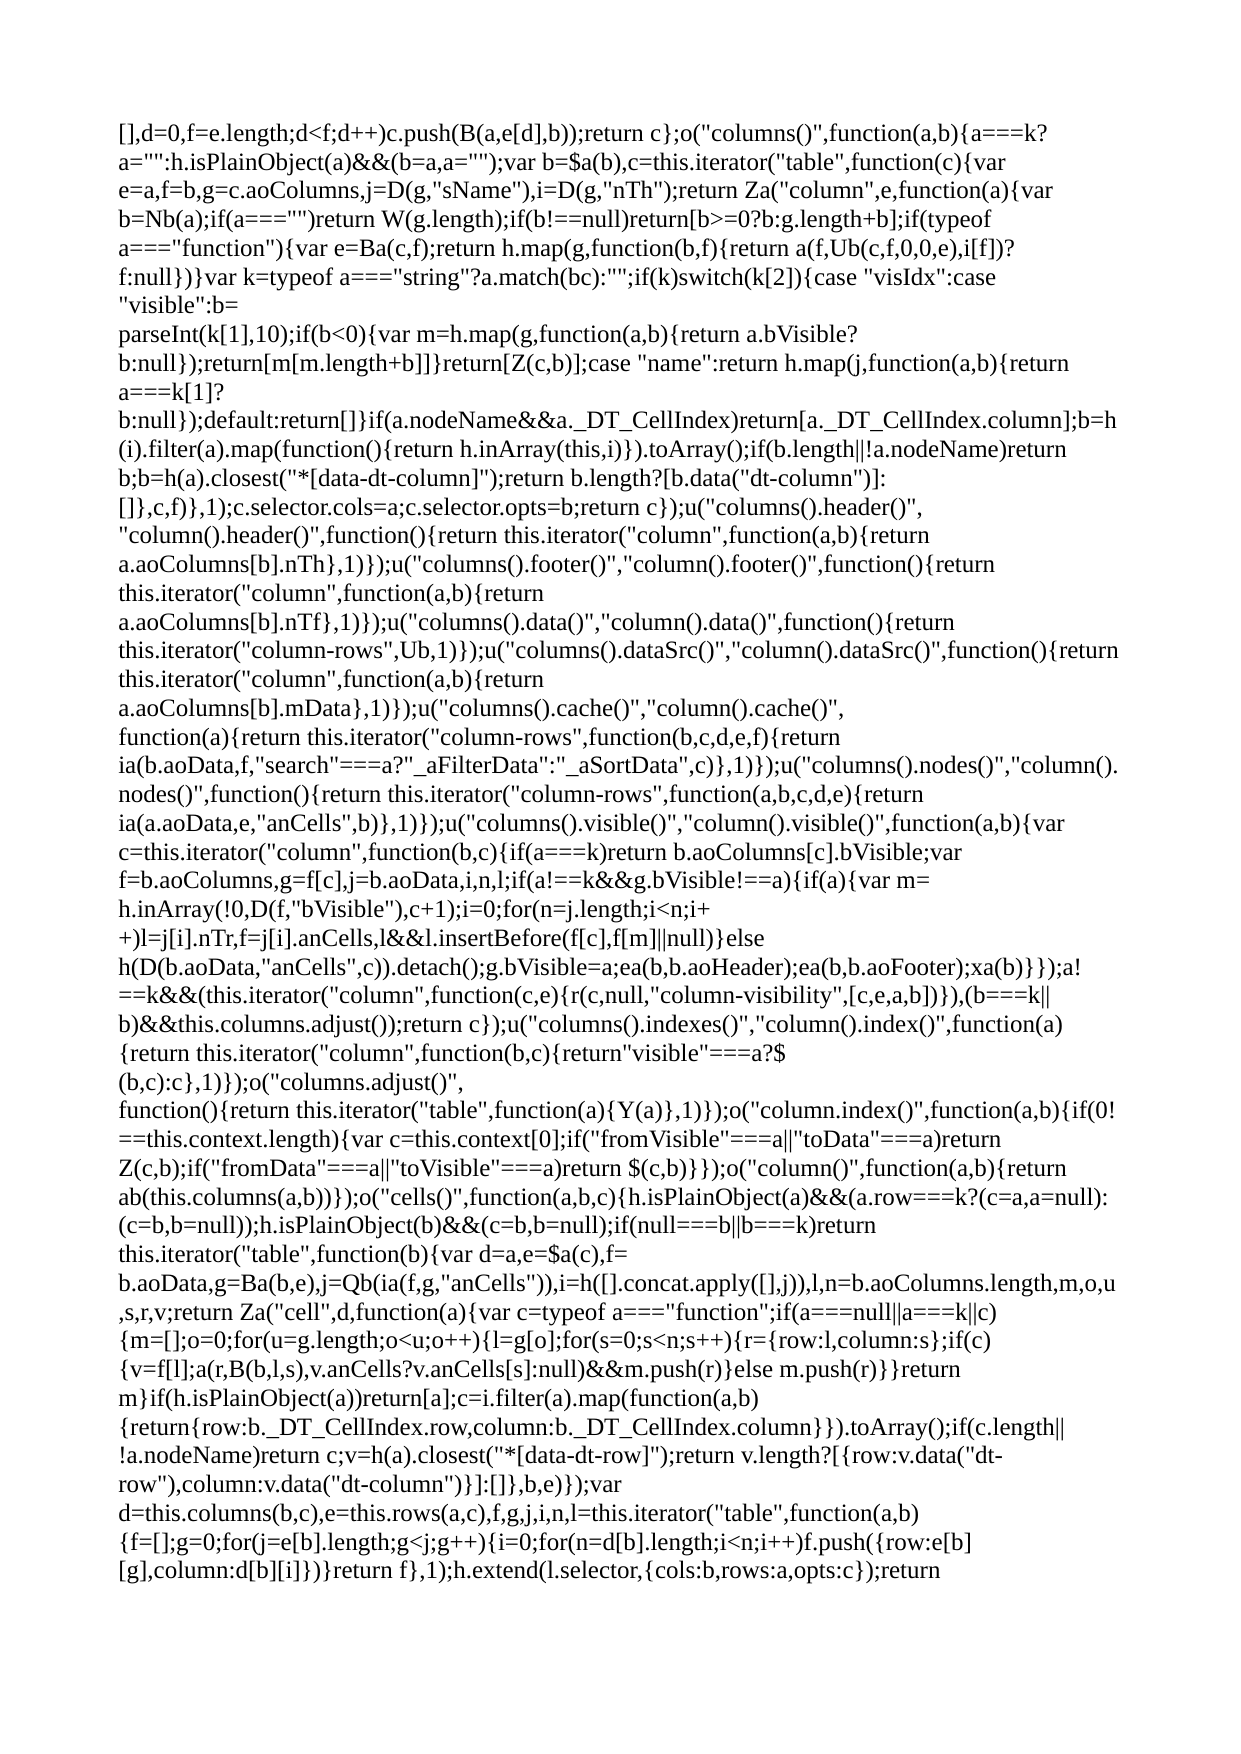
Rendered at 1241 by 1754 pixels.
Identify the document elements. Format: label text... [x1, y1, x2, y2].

text function(){return this.iterator("table",function(a){Y(a)},1)});o("column.index()",function(a,b){if(0!==this.context.length){var c=this.context[0];if("fromVisible"===a||"toData"===a)return Z(c,b);if("fromData"===a||"toVisible"===a)return $(c,b)}});o("column()",function(a,b){return ab(this.columns(a,b))});o("cells()",function(a,b,c){h.isPlainObject(a)&&(a.row===k?(c=a,a=null):(c=b,b=null));h.isPlainObject(b)&&(c=b,b=null);if(null===b||b===k)return this.iterator("table",function(b){var d=a,e=$a(c),f= [118, 1096, 1122, 1268]
text function(a){return this.iterator("column-rows",function(b,c,d,e,f){return ia(b.aoData,f,"search"===a?"_aFilterData":"_aSortData",c)},1)});u("columns().nodes()","column().nodes()",function(){return this.iterator("column-rows",function(a,b,c,d,e){return ia(a.aoData,e,"anCells",b)},1)});u("columns().visible()","column().visible()",function(a,b){var c=this.iterator("column",function(b,c){if(a===k)return b.aoColumns[c].bVisible;var f=b.aoColumns,g=f[c],j=b.aoData,i,n,l;if(a!==k&&g.bVisible!==a){if(a){var m= [118, 722, 1122, 894]
text parseInt(k[1],10);if(b<0){var m=h.map(g,function(a,b){return a.bVisible?b:null});return[m[m.length+b]]}return[Z(c,b)];case "name":return h.map(j,function(a,b){return a===k[1]?b:null});default:return[]}if(a.nodeName&&a._DT_CellIndex)return[a._DT_CellIndex.column];b=h(i).filter(a).map(function(){return h.inArray(this,i)}).toArray();if(b.length||!a.nodeName)return b;b=h(a).closest("*[data-dt-column]");return b.length?[b.data("dt-column")]:[]},c,f)},1);c.selector.cols=a;c.selector.opts=b;return c});u("columns().header()", [118, 319, 1122, 521]
text "column().header()",function(){return this.iterator("column",function(a,b){return a.aoColumns[b].nTh},1)});u("columns().footer()","column().footer()",function(){return this.iterator("column",function(a,b){return a.aoColumns[b].nTf},1)});u("columns().data()","column().data()",function(){return this.iterator("column-rows",Ub,1)});u("columns().dataSrc()","column().dataSrc()",function(){return this.iterator("column",function(a,b){return a.aoColumns[b].mData},1)});u("columns().cache()","column().cache()", [118, 521, 1122, 722]
text h.inArray(!0,D(f,"bVisible"),c+1);i=0;for(n=j.length;i<n;i++)l=j[i].nTr,f=j[i].anCells,l&&l.insertBefore(f[c],f[m]||null)}else h(D(b.aoData,"anCells",c)).detach();g.bVisible=a;ea(b,b.aoHeader);ea(b,b.aoFooter);xa(b)}});a!==k&&(this.iterator("column",function(c,e){r(c,null,"column-visibility",[c,e,a,b])}),(b===k||b)&&this.columns.adjust());return c});u("columns().indexes()","column().index()",function(a){return this.iterator("column",function(b,c){return"visible"===a?$(b,c):c},1)});o("columns.adjust()", [118, 894, 1122, 1096]
text !a.nodeName)return c;v=h(a).closest("*[data-dt-row]");return v.length?[{row:v.data("dt-row"),column:v.data("dt-column")}]:[]},b,e)});var d=this.columns(b,c),e=this.rows(a,c),f,g,j,i,n,l=this.iterator("table",function(a,b){f=[];g=0;for(j=e[b].length;g<j;g++){i=0;for(n=d[b].length;i<n;i++)f.push({row:e[b][g],column:d[b][i]})}return f},1);h.extend(l.selector,{cols:b,rows:a,opts:c});return [118, 1441, 1122, 1584]
text [],d=0,f=e.length;d<f;d++)c.push(B(a,e[d],b));return c};o("columns()",function(a,b){a===k?a="":h.isPlainObject(a)&&(b=a,a="");var b=$a(b),c=this.iterator("table",function(c){var e=a,f=b,g=c.aoColumns,j=D(g,"sName"),i=D(g,"nTh");return Za("column",e,function(a){var b=Nb(a);if(a==="")return W(g.length);if(b!==null)return[b>=0?b:g.length+b];if(typeof a==="function"){var e=Ba(c,f);return h.map(g,function(b,f){return a(f,Ub(c,f,0,0,e),i[f])?f:null})}var k=typeof a==="string"?a.match(bc):"";if(k)switch(k[2]){case "visIdx":case "visible":b= [118, 118, 1122, 319]
text b.aoData,g=Ba(b,e),j=Qb(ia(f,g,"anCells")),i=h([].concat.apply([],j)),l,n=b.aoColumns.length,m,o,u,s,r,v;return Za("cell",d,function(a){var c=typeof a==="function";if(a===null||a===k||c){m=[];o=0;for(u=g.length;o<u;o++){l=g[o];for(s=0;s<n;s++){r={row:l,column:s};if(c){v=f[l];a(r,B(b,l,s),v.anCells?v.anCells[s]:null)&&m.push(r)}else m.push(r)}}return m}if(h.isPlainObject(a))return[a];c=i.filter(a).map(function(a,b){return{row:b._DT_CellIndex.row,column:b._DT_CellIndex.column}}).toArray();if(c.length|| [118, 1268, 1122, 1441]
